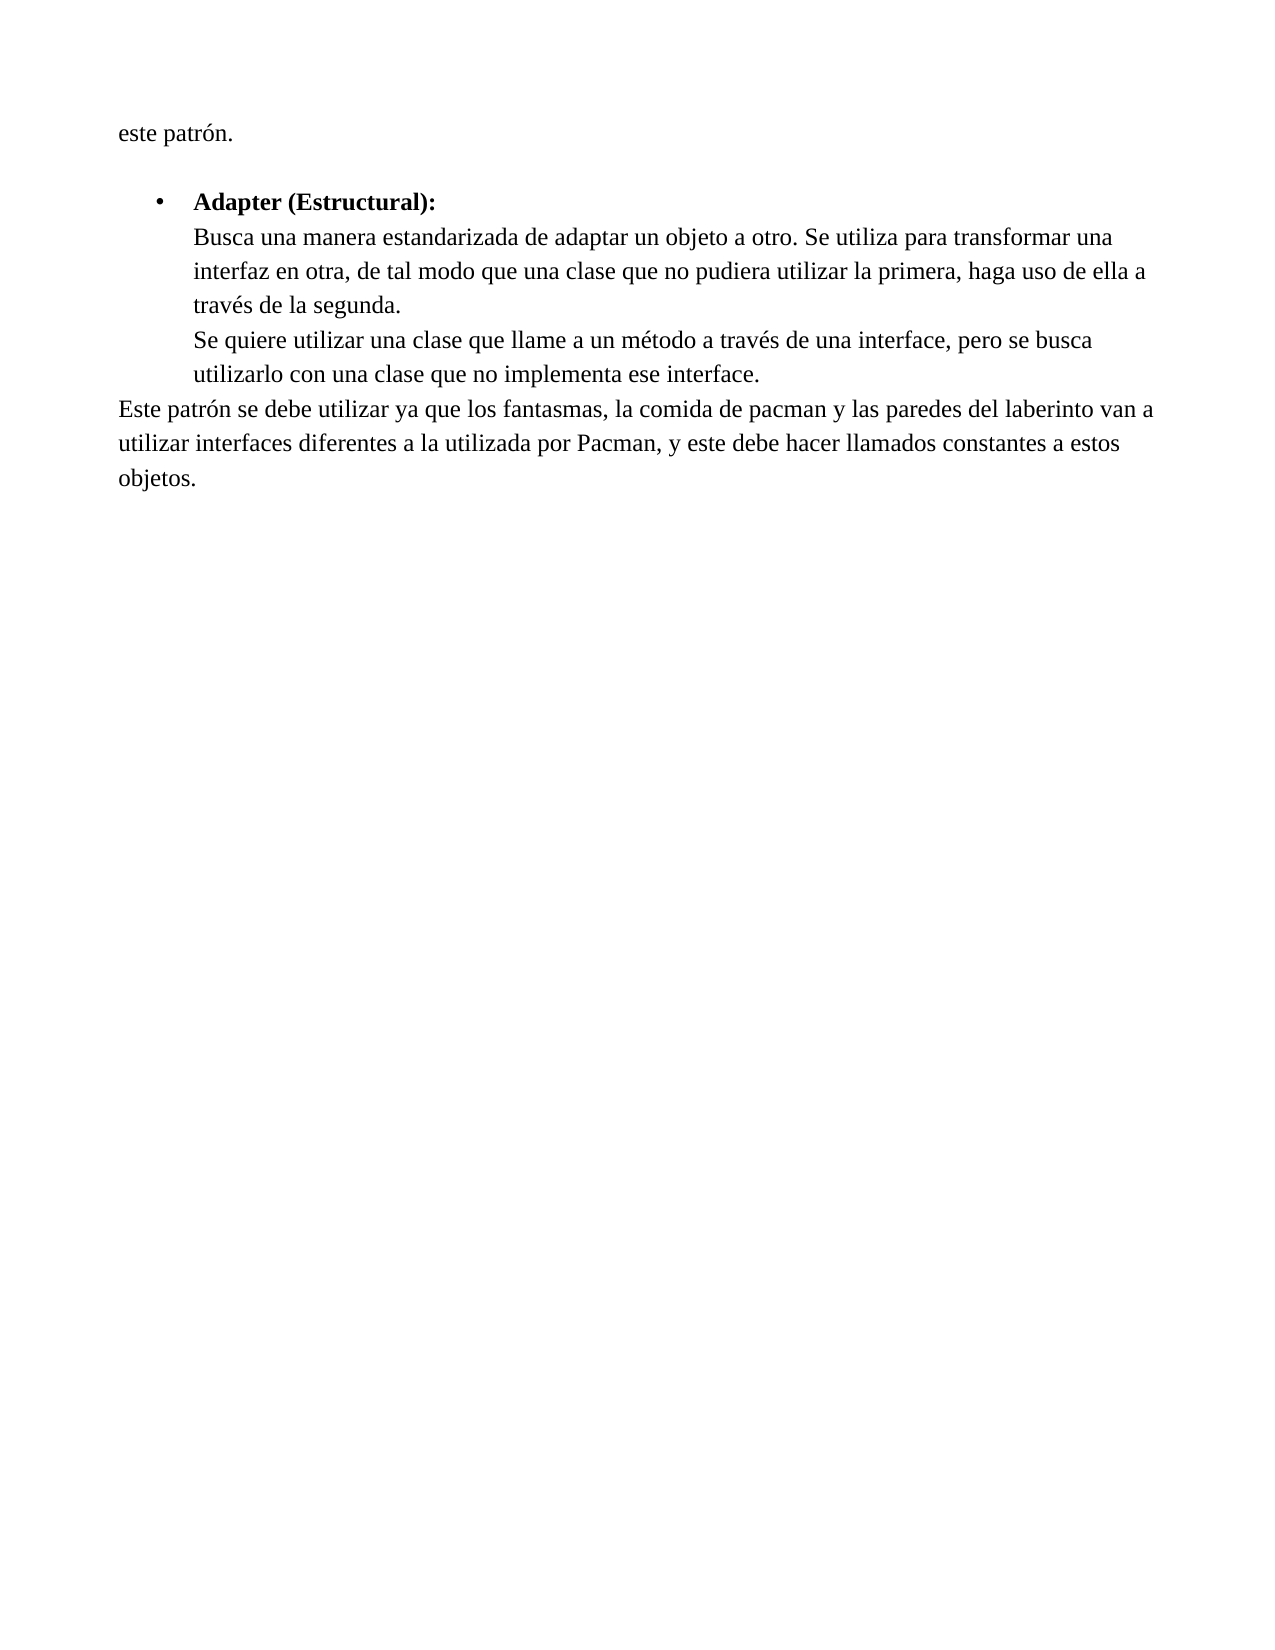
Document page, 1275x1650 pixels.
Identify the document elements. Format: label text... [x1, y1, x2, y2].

text Este patrón se debe utilizar ya que los fantasmas, la comida de pacman y las paredes del laberinto van a utilizar interfaces diferentes a la utilizada por Pacman, y este debe hacer llamados constantes a estos objetos. [118, 394, 1157, 492]
list Busca una manera estandarizada de adaptar un objeto a otro. Se utiliza para transformar una interfaz en otra, de tal modo que una clase que no pudiera utilizar la primera, haga uso de ella a través de la segunda. [156, 222, 1157, 319]
text este patrón. [118, 118, 1157, 147]
list Se quiere utilizar una clase que llame a un método a través de una interface, pero se busca utilizarlo con una clase que no implementa ese interface. [156, 325, 1157, 388]
list Adapter (Estructural): [156, 187, 1157, 216]
